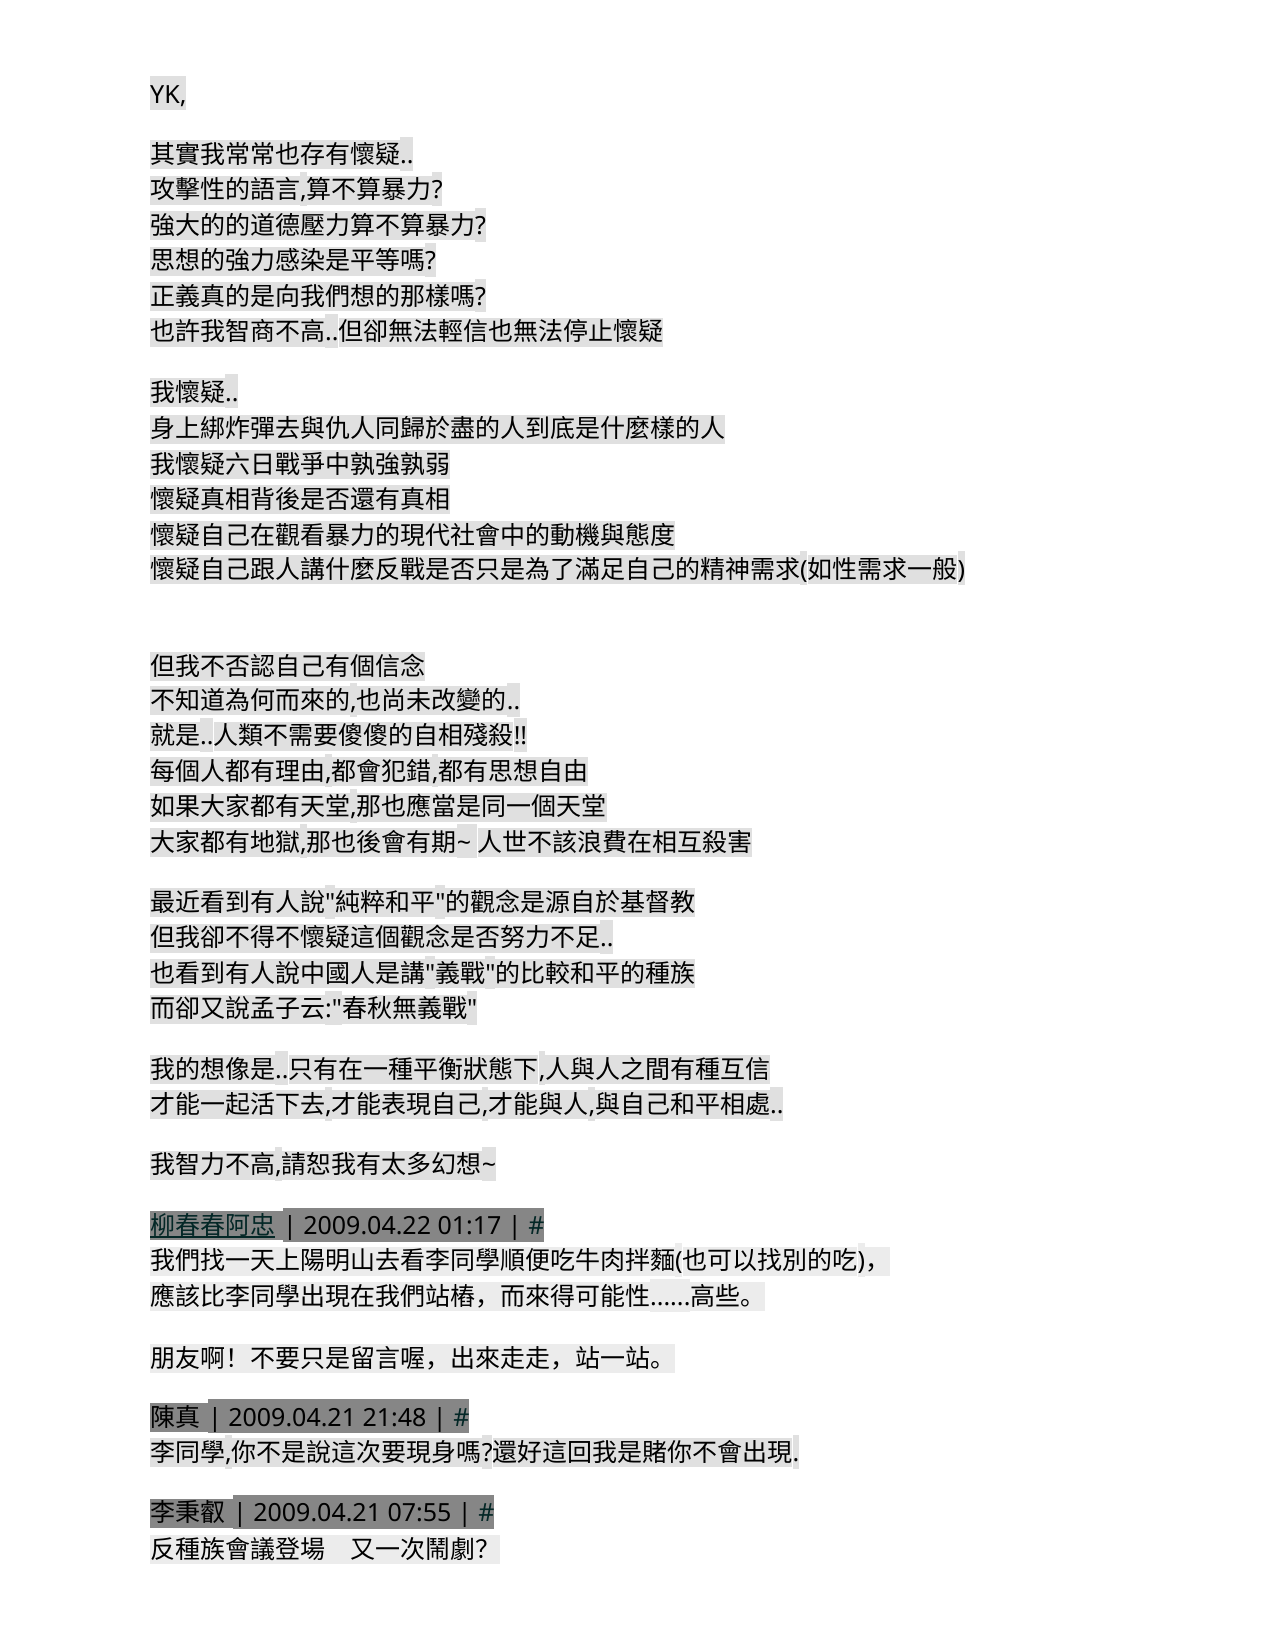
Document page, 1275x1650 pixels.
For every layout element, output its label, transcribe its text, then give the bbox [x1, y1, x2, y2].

text 柳春春阿忠 | 2009.04.22 01:17 | # [150, 1206, 1125, 1242]
text 我懷疑.. 身上綁炸彈去與仇人同歸於盡的人到底是什麼樣的人 我懷疑六日戰爭中孰強孰弱 懷疑真相背後是否還有真相 懷疑自己在觀看暴力的現代社會中的動機與態度 懷疑自己跟人講什麼反戰是否只是為了滿足自己的精神需求(如性需求一般) [150, 373, 1125, 585]
text 陳真 | 2009.04.21 21:48 | # [150, 1398, 1125, 1433]
text 我的想像是..只有在一種平衡狀態下,人與人之間有種互信 才能一起活下去,才能表現自己,才能與人,與自己和平相處.. [150, 1050, 1125, 1121]
text 最近看到有人說"純粹和平"的觀念是源自於基督教 但我卻不得不懷疑這個觀念是否努力不足.. 也看到有人說中國人是講"義戰"的比較和平的種族 而卻又說孟子云:"春秋無義戰" [150, 883, 1125, 1025]
text 朋友啊！不要只是留言喔，出來走走，站一站。 [150, 1337, 1125, 1373]
text 我智力不高,請恕我有太多幻想~ [150, 1146, 1125, 1181]
text 其實我常常也存有懷疑.. 攻擊性的語言,算不算暴力? 強大的的道德壓力算不算暴力? 思想的強力感染是平等嗎? 正義真的是向我們想的那樣嗎? 也許我智商不高..但卻無法輕信也無法停止懷疑 [150, 135, 1125, 348]
text 我們找一天上陽明山去看李同學順便吃牛肉拌麵(也可以找別的吃)， 應該比李同學出現在我們站樁，而來得可能性......高些。 [150, 1242, 1125, 1312]
text YK, [150, 75, 1125, 110]
text 反種族會議登場 又一次鬧劇？ [150, 1529, 1125, 1564]
text 李秉叡 | 2009.04.21 07:55 | # [150, 1494, 1125, 1529]
text 但我不否認自己有個信念 不知道為何而來的,也尚未改變的.. 就是..人類不需要傻傻的自相殘殺!! 每個人都有理由,都會犯錯,都有思想自由 如果大家都有天堂,那也應當是同一個天堂 大家都有地獄,那也後會有期~ 人世不該浪費在相互殺害 [150, 610, 1125, 858]
text 李同學,你不是說這次要現身嗎?還好這回我是賭你不會出現. [150, 1433, 1125, 1469]
